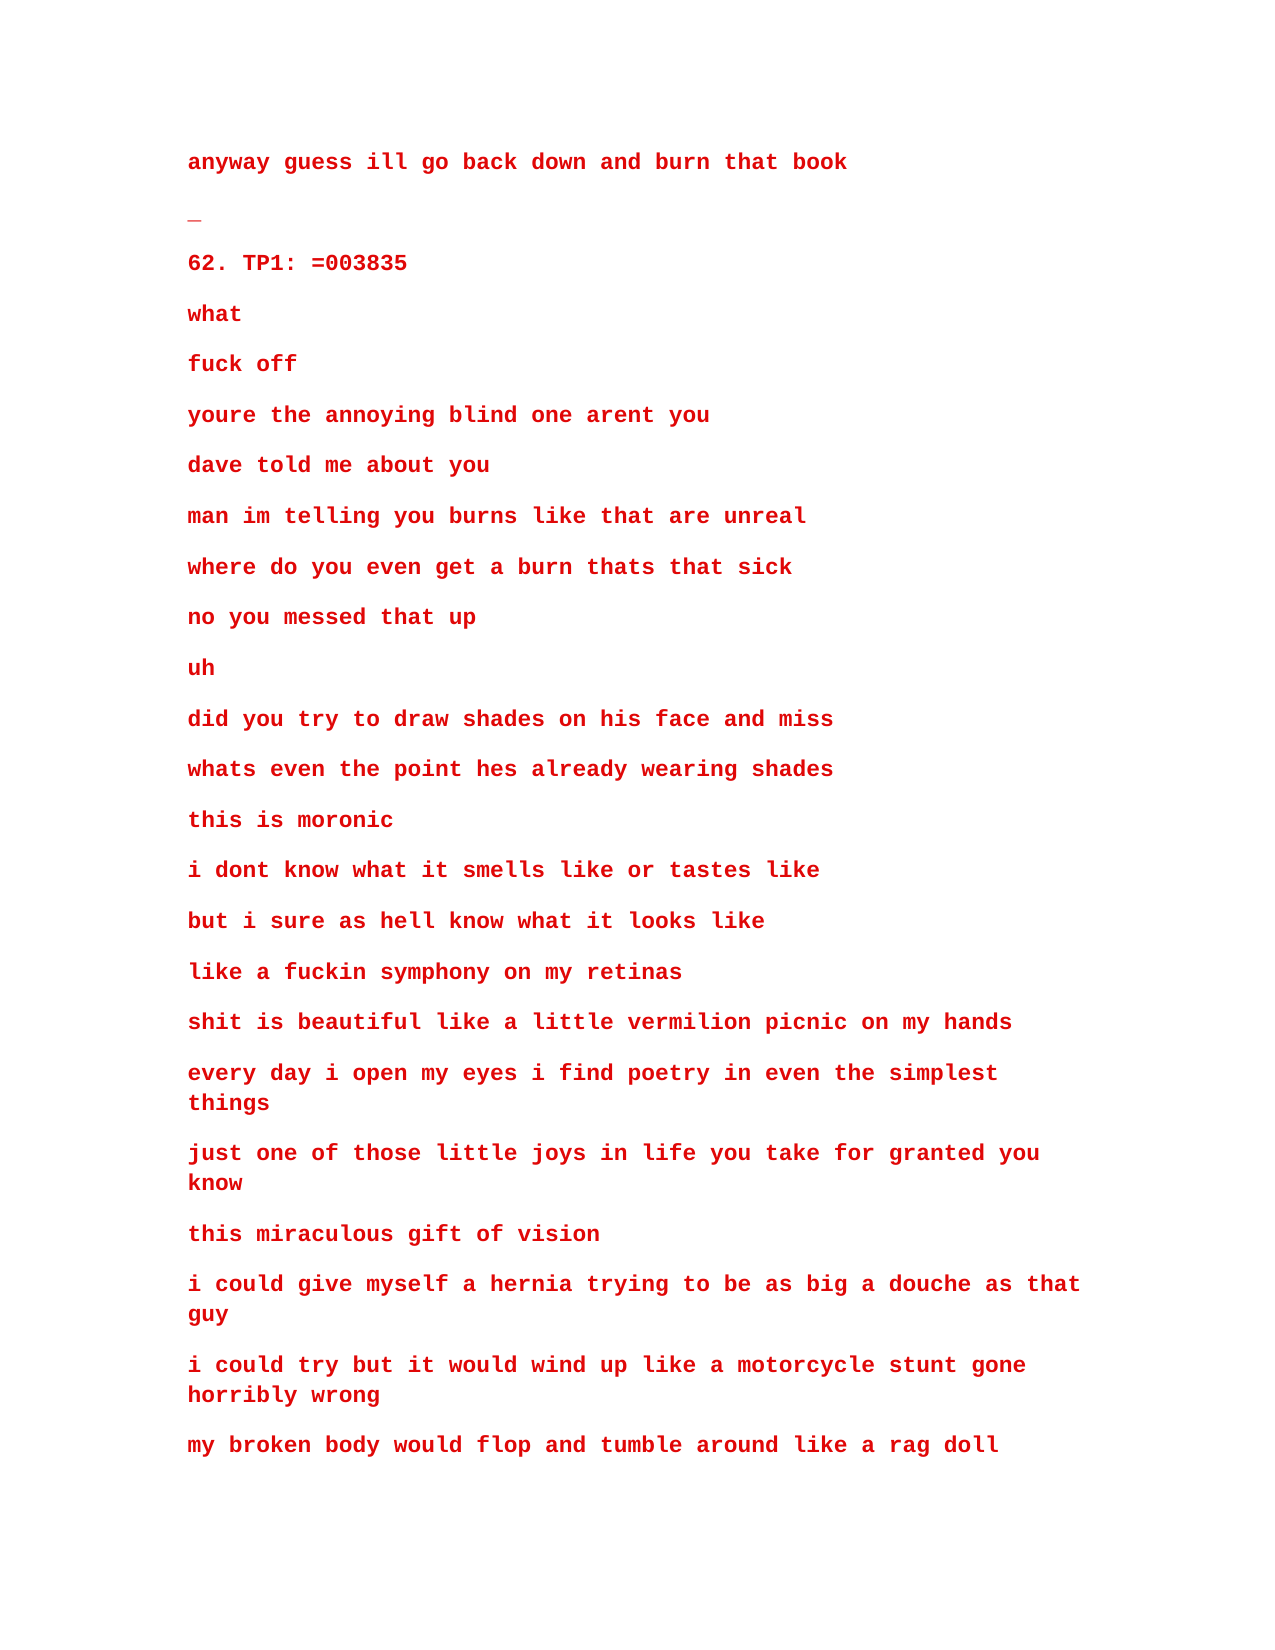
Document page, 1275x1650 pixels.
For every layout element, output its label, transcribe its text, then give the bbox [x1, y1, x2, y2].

text this miraculous gift of vision [187, 1222, 1087, 1248]
text man im telling you burns like that are unreal [187, 504, 1087, 530]
text _ [187, 201, 1087, 227]
text just one of those little joys in life you take for granted you know [187, 1142, 1087, 1197]
text like a fuckin symphony on my retinas [187, 960, 1087, 986]
text anyway guess ill go back down and burn that book [187, 150, 1087, 176]
text no you messed that up [187, 606, 1087, 632]
text i could try but it would wind up like a motorcycle stunt gone horribly wrong [187, 1353, 1087, 1409]
text every day i open my eyes i find poetry in even the simplest things [187, 1061, 1087, 1117]
text but i sure as hell know what it looks like [187, 909, 1087, 935]
text dave told me about you [187, 454, 1087, 480]
text my broken body would flop and tumble around like a rag doll [187, 1433, 1087, 1459]
text i dont know what it smells like or tastes like [187, 859, 1087, 885]
text what [187, 302, 1087, 328]
text youre the annoying blind one arent you [187, 403, 1087, 429]
text whats even the point hes already wearing shades [187, 757, 1087, 783]
text where do you even get a burn thats that sick [187, 555, 1087, 581]
text uh [187, 656, 1087, 682]
text 62. TP1: =003835 [187, 251, 1087, 277]
text did you try to draw shades on his face and miss [187, 707, 1087, 733]
text shit is beautiful like a little vermilion picnic on my hands [187, 1011, 1087, 1037]
text i could give myself a hernia trying to be as big a douche as that guy [187, 1273, 1087, 1328]
text fuck off [187, 352, 1087, 378]
text this is moronic [187, 808, 1087, 834]
